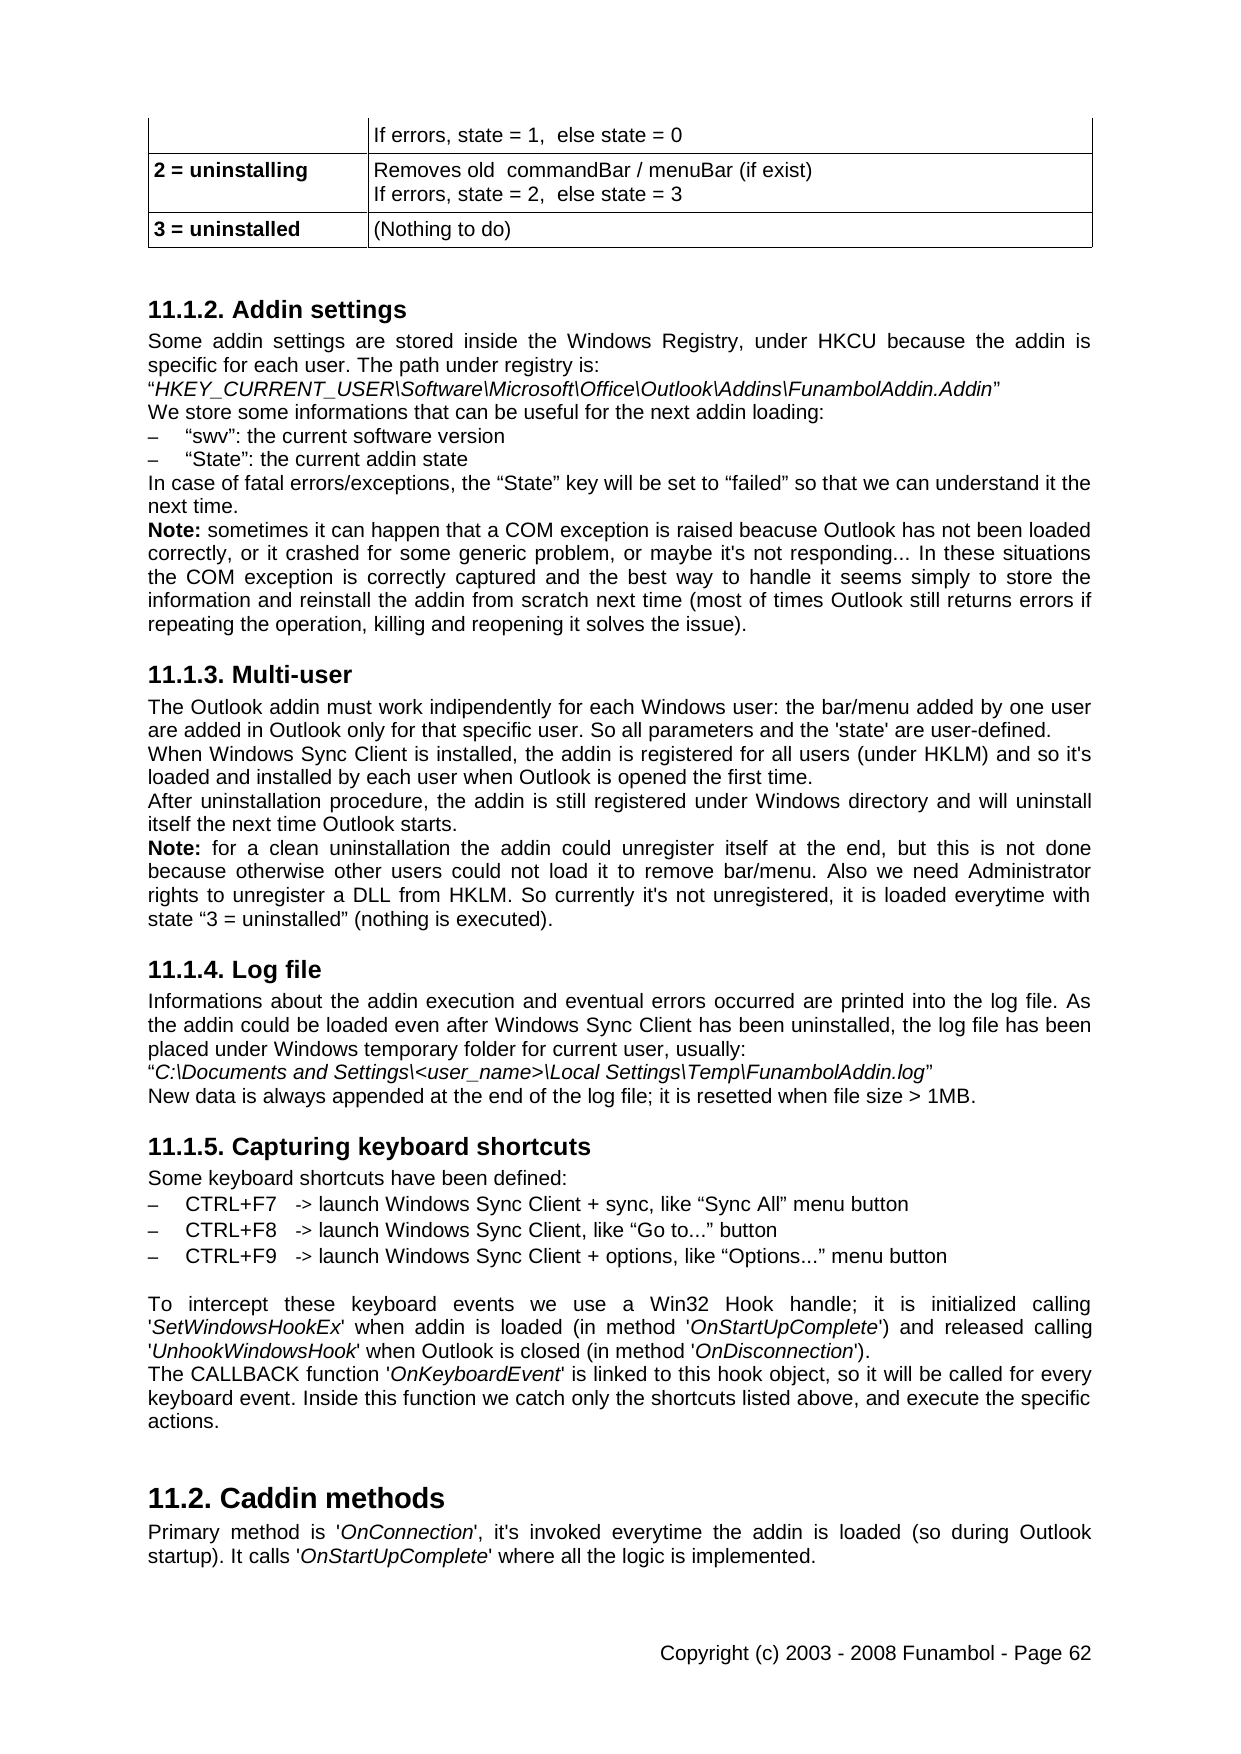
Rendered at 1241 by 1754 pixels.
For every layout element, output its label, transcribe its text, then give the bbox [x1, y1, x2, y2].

text The CALLBACK function 'OnKeyboardEvent' is linked to this hook object, so it will be called for every keyboard event. Inside this function we catch only the shortcuts listed above, and execute the specific actions. [148, 1363, 1093, 1433]
subtitle Capturing keyboard shortcuts [148, 1133, 1093, 1161]
subtitle Addin settings [148, 296, 1093, 324]
list “State”: the current addin state [148, 448, 1093, 471]
list “swv”: the current software version [148, 424, 1093, 448]
text Primary method is 'OnConnection', it's invoked everytime the addin is loaded (so during Outlook startup). It calls 'OnStartUpComplete' where all the logic is implemented. [148, 1521, 1093, 1568]
text To intercept these keyboard events we use a Win32 Hook handle; it is initialized calling 'SetWindowsHookEx' when addin is loaded (in method 'OnStartUpComplete') and released calling 'UnhookWindowsHook' when Outlook is closed (in method 'OnDisconnection'). [148, 1292, 1093, 1363]
text The Outlook addin must work indipendently for each Windows user: the bar/menu added by one user are added in Outlook only for that specific user. So all parameters and the 'state' are user-defined. [148, 695, 1093, 742]
table_cell 3 = uninstalled [149, 213, 367, 247]
text We store some informations that can be useful for the next addin loading: [148, 401, 1093, 424]
text In case of fatal errors/exceptions, the “State” key will be set to “failed” so that we can understand it the next time. [148, 471, 1093, 518]
text Some addin settings are stored inside the Windows Registry, under HKCU because the addin is specific for each user. The path under registry is: [148, 330, 1093, 377]
table_cell If errors, state = 1, else state = 0 [369, 118, 1092, 153]
subtitle Multi-user [148, 661, 1093, 689]
text After uninstallation procedure, the addin is still registered under Windows directory and will uninstall itself the next time Outlook starts. [148, 789, 1093, 836]
text When Windows Sync Client is installed, the addin is registered for all users (under HKLM) and so it's loaded and installed by each user when Outlook is opened the first time. [148, 742, 1093, 789]
list CTRL+F7 -> launch Windows Sync Client + sync, like “Sync All” menu button [148, 1190, 1093, 1216]
subtitle Log file [148, 956, 1093, 984]
list CTRL+F9 -> launch Windows Sync Client + options, like “Options...” menu button [148, 1242, 1093, 1292]
table_cell Removes old commandBar / menuBar (if exist) If errors, state = 2, else state = 3 [369, 154, 1092, 212]
text New data is always appended at the end of the log file; it is resetted when file size > 1MB. [148, 1084, 1093, 1108]
text Informations about the addin execution and eventual errors occurred are printed into the log file. As the addin could be loaded even after Windows Sync Client has been uninstalled, the log file has been placed under Windows temporary folder for current user, usually: “C:\Documents and Settings\<user_name>\Local Settings\Temp\FunambolAddin.log” [148, 990, 1093, 1084]
subtitle Caddin methods [148, 1482, 1093, 1514]
table_cell 2 = uninstalling [149, 154, 367, 212]
text Some keyboard shortcuts have been defined: [148, 1167, 1093, 1190]
text Note: for a clean uninstallation the addin could unregister itself at the end, but this is not done because otherwise other users could not load it to remove bar/menu. Also we need Administrator rights to unregister a DLL from HKLM. So currently it's not unregistered, it is loaded everytime with state “3 = uninstalled” (nothing is executed). [148, 836, 1093, 931]
table_cell (Nothing to do) [369, 213, 1092, 247]
text Note: sometimes it can happen that a COM exception is raised beacuse Outlook has not been loaded correctly, or it crashed for some generic problem, or maybe it's not responding... In these situations the COM exception is correctly captured and the best way to handle it seems simply to store the information and reinstall the addin from scratch next time (most of times Outlook still returns errors if repeating the operation, killing and reopening it solves the issue). [148, 518, 1093, 636]
list CTRL+F8 -> launch Windows Sync Client, like “Go to...” button [148, 1216, 1093, 1242]
text “HKEY_CURRENT_USER\Software\Microsoft\Office\Outlook\Addins\FunambolAddin.Addin” [148, 377, 1093, 401]
table_cell [149, 118, 367, 153]
